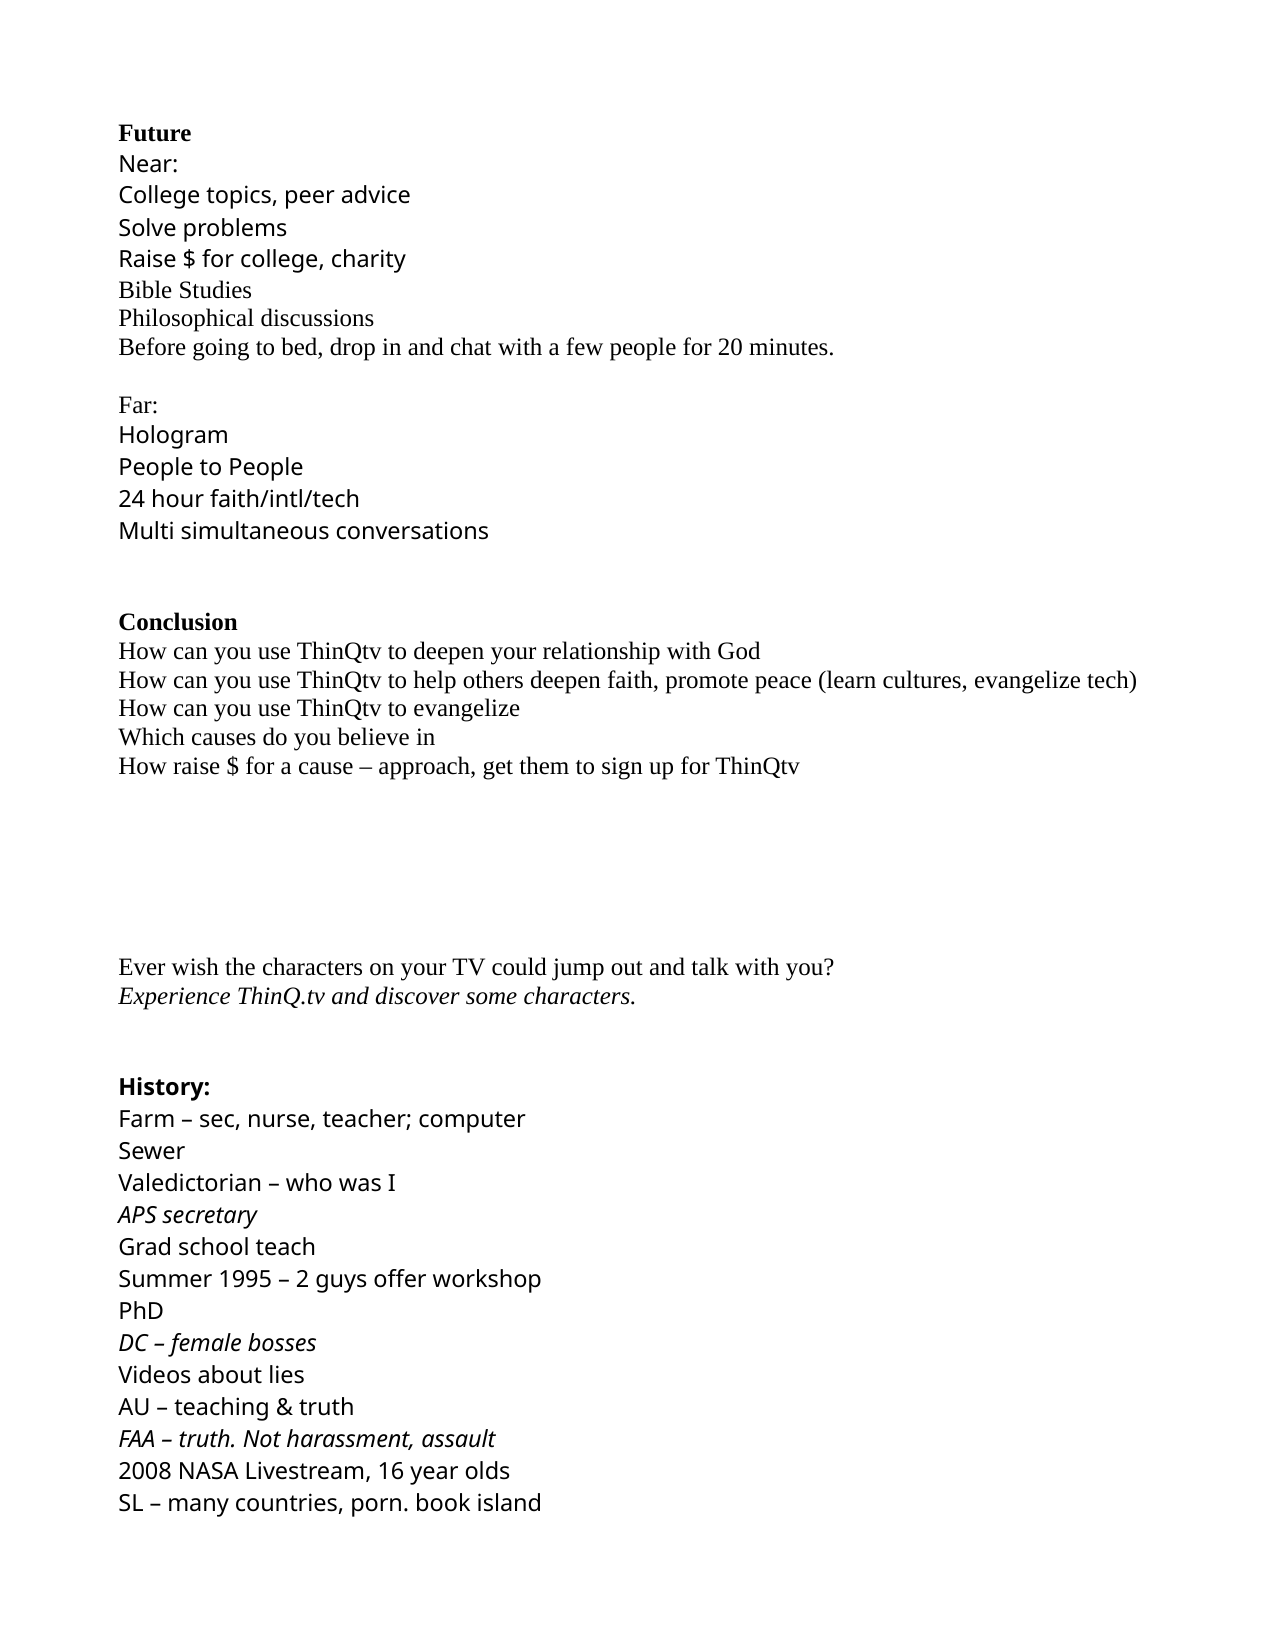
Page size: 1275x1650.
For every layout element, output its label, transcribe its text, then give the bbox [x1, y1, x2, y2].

text Far: [118, 390, 1157, 418]
text How raise $ for a cause – approach, get them to sign up for ThinQtv [118, 751, 1157, 780]
text SL – many countries, porn. book island [118, 1486, 1157, 1518]
text PhD [118, 1294, 1157, 1326]
text AU – teaching & truth [118, 1390, 1157, 1422]
text People to People [118, 451, 1157, 482]
text APS secretary [118, 1198, 1157, 1230]
text Summer 1995 – 2 guys offer workshop [118, 1262, 1157, 1294]
text 24 hour faith/intl/tech Multi simultaneous conversations [118, 482, 1157, 546]
text Farm – sec, nurse, teacher; computer [118, 1102, 1157, 1134]
text FAA – truth. Not harassment, assault [118, 1422, 1157, 1454]
text Near: [118, 147, 1157, 179]
text Hologram [118, 418, 1157, 451]
text Grad school teach [118, 1230, 1157, 1262]
text Solve problems [118, 211, 1157, 243]
text College topics, peer advice [118, 179, 1157, 211]
text How can you use ThinQtv to deepen your relationship with God [118, 636, 1157, 665]
text History: [118, 1070, 1157, 1102]
text Sewer [118, 1134, 1157, 1166]
text Future [118, 118, 1157, 147]
text Philosophical discussions [118, 303, 1157, 332]
text Valedictorian – who was I [118, 1166, 1157, 1198]
text Conclusion [118, 607, 1157, 636]
text Before going to bed, drop in and chat with a few people for 20 minutes. [118, 332, 1157, 361]
text Experience ThinQ.tv and discover some characters. [118, 981, 1157, 1010]
text DC – female bosses [118, 1326, 1157, 1358]
text How can you use ThinQtv to evangelize [118, 693, 1157, 722]
text Ever wish the characters on your TV could jump out and talk with you? [118, 952, 1157, 981]
text Bible Studies [118, 275, 1157, 303]
text Videos about lies [118, 1358, 1157, 1390]
text How can you use ThinQtv to help others deepen faith, promote peace (learn cultures, evangelize tech) [118, 665, 1157, 693]
text Raise $ for college, charity [118, 243, 1157, 275]
text 2008 NASA Livestream, 16 year olds [118, 1454, 1157, 1486]
text Which causes do you believe in [118, 722, 1157, 751]
